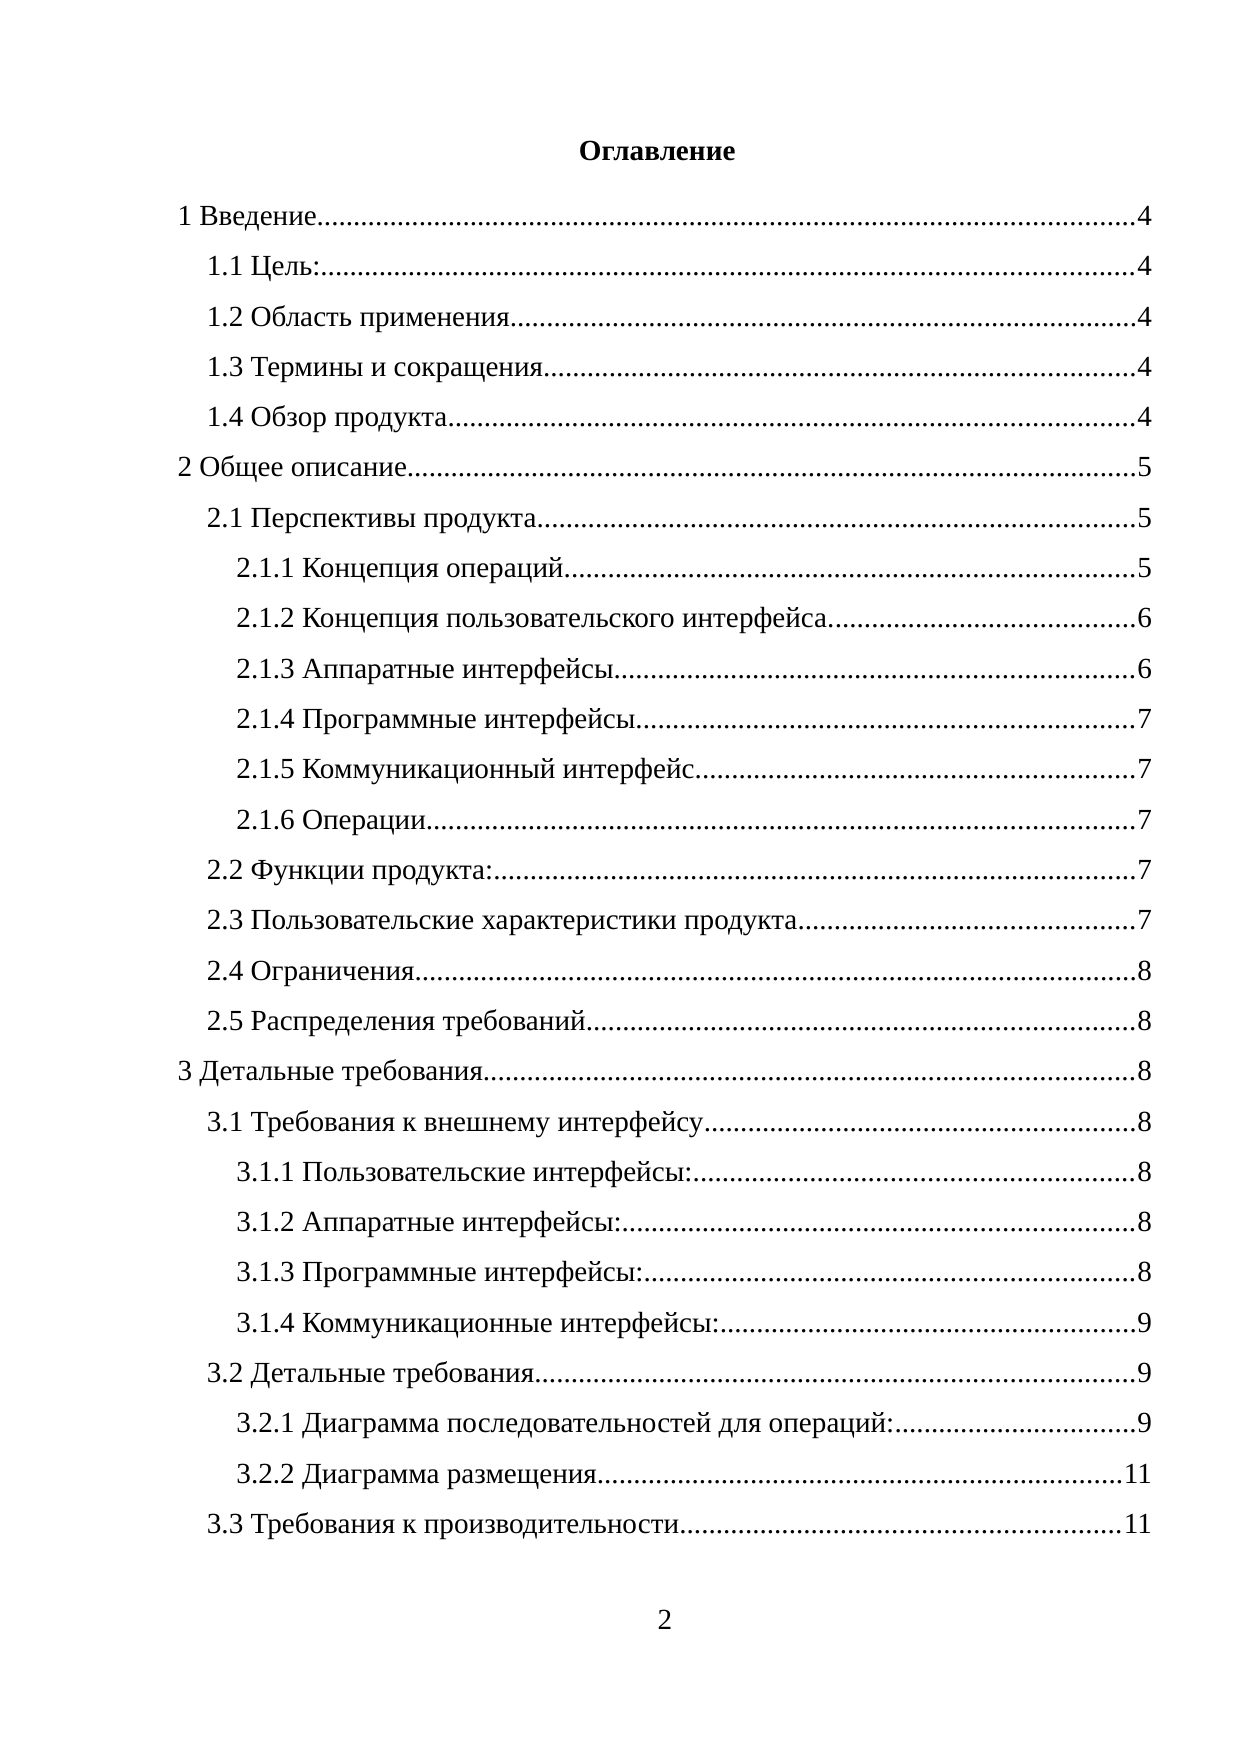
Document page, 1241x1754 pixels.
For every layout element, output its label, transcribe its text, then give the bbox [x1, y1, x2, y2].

text 2.1.1 Концепция операций. 5 [236, 550, 1152, 584]
text 3.2.2 Диаграмма размещения 11 [236, 1456, 1152, 1489]
text 3.2.1 Диаграмма последовательностей для операций: 9 [236, 1406, 1152, 1439]
text 3.1.4 Коммуникационные интерфейсы: 9 [236, 1305, 1152, 1338]
text 2.3 Пользовательские характеристики продукта 7 [207, 902, 1152, 936]
text 2.5 Распределения требований 8 [207, 1003, 1152, 1037]
text 1.2 Область применения 4 [207, 299, 1152, 332]
text 2.4 Ограничения 8 [207, 953, 1152, 986]
text 1.3 Термины и сокращения 4 [207, 349, 1152, 382]
text 1.4 Обзор продукта 4 [207, 399, 1152, 433]
text 3.2 Детальные требования 9 [207, 1355, 1152, 1389]
text 2.1.5 Коммуникационный интерфейс. 7 [236, 751, 1152, 785]
text 3.1.3 Программные интерфейсы: 8 [236, 1254, 1152, 1288]
text 2.1.3 Аппаратные интерфейсы. 6 [236, 651, 1152, 684]
title Оглавление [251, 133, 1063, 166]
text 3.3 Требования к производительности 11 [207, 1506, 1152, 1540]
text 2.2 Функции продукта: 7 [207, 852, 1152, 886]
text 2 Общее описание 5 [177, 449, 1152, 483]
text 3.1 Требования к внешнему интерфейсу 8 [207, 1104, 1152, 1137]
text 3.1.2 Аппаратные интерфейсы: 8 [236, 1204, 1152, 1238]
text 2.1.6 Операции 7 [236, 802, 1152, 835]
text 3 Детальные требования 8 [177, 1053, 1152, 1087]
text 1 Введение 4 [177, 198, 1152, 232]
text 2.1 Перспективы продукта 5 [207, 500, 1152, 533]
text 2.1.4 Программные интерфейсы. 7 [236, 701, 1152, 735]
text 3.1.1 Пользовательские интерфейсы: 8 [236, 1154, 1152, 1187]
text 1.1 Цель: 4 [207, 248, 1152, 282]
text 2.1.2 Концепция пользовательского интерфейса. 6 [236, 601, 1152, 634]
